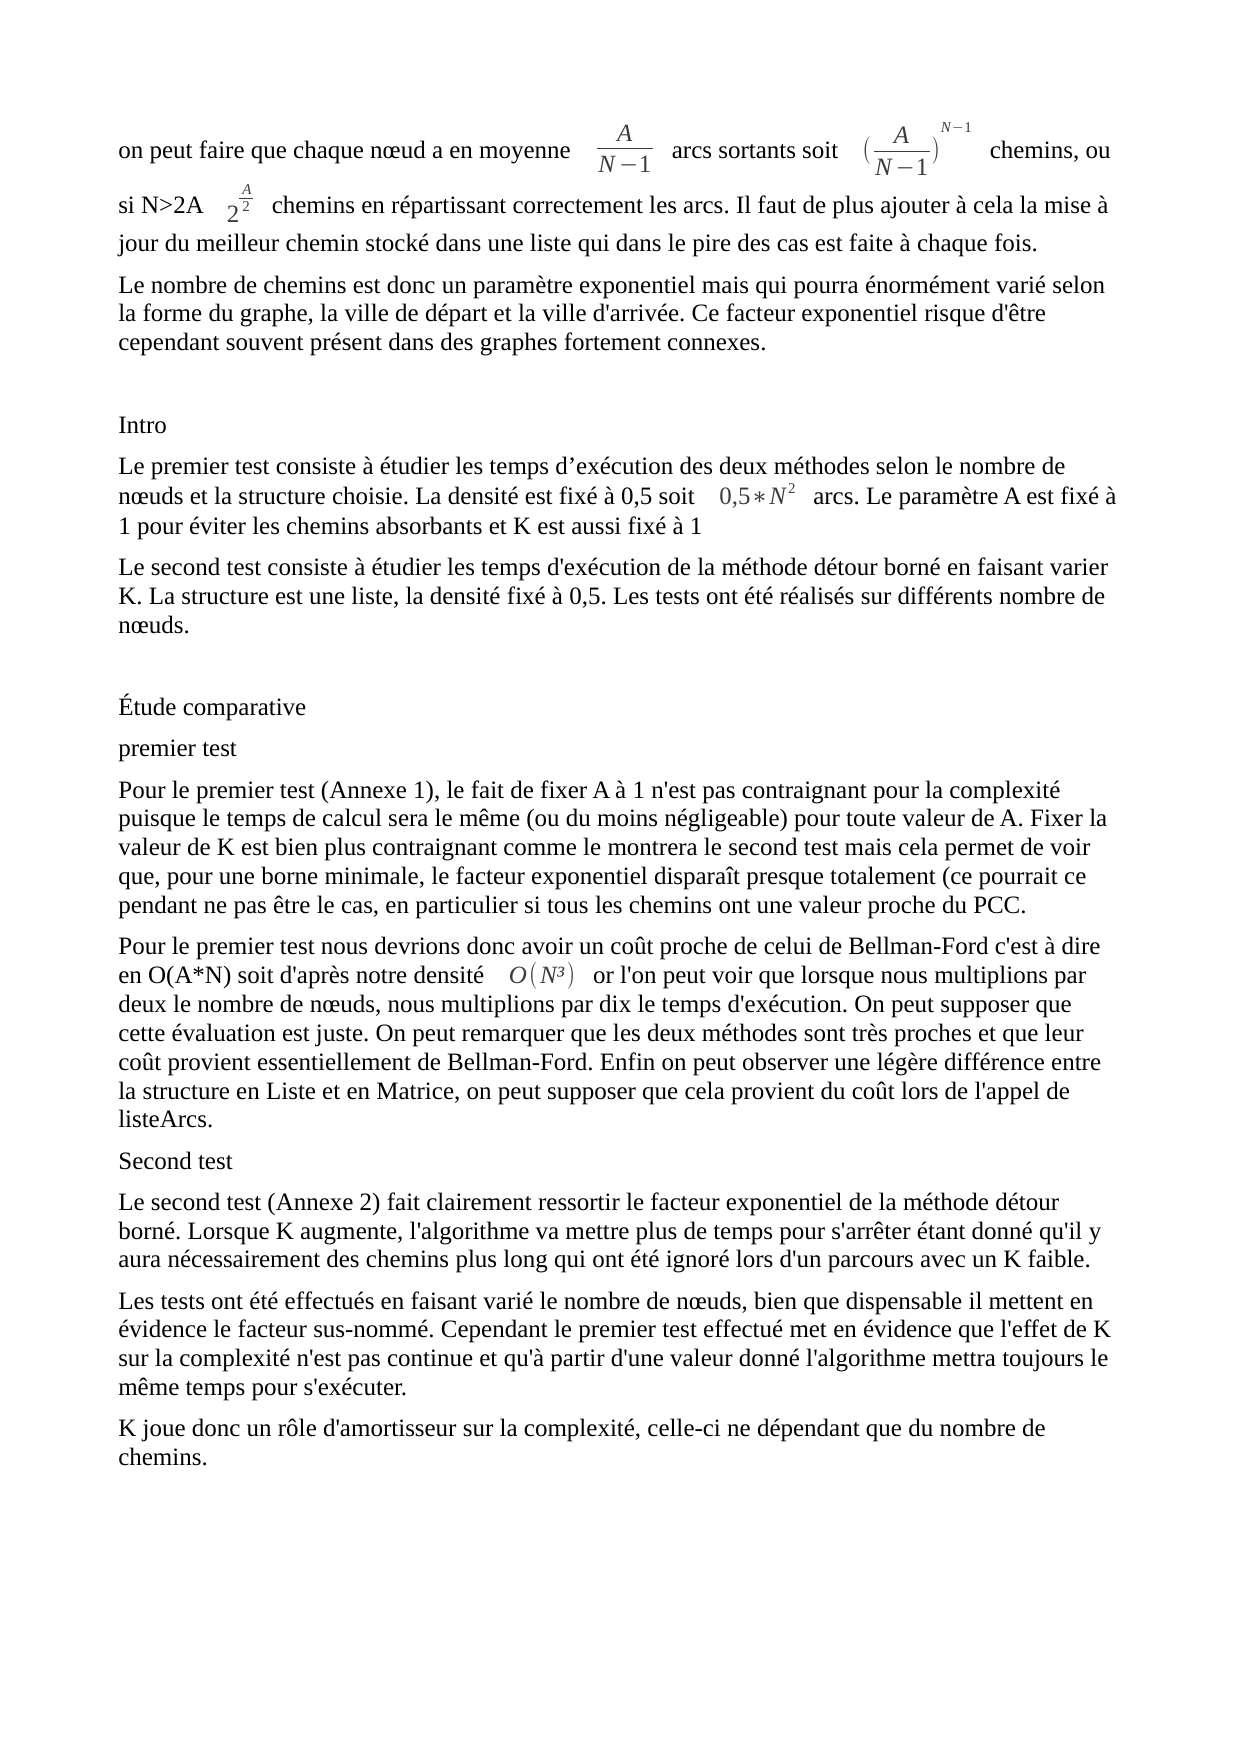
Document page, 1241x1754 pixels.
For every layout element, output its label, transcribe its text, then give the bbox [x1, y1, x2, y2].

text Intro [118, 410, 1122, 438]
text Second test [118, 1146, 1122, 1174]
text Étude comparative [118, 692, 1122, 721]
text Le nombre de chemins est donc un paramètre exponentiel mais qui pourra énormément varié selon la forme du graphe, la ville de départ et la ville d'arrivée. Ce facteur exponentiel risque d'être cependant souvent présent dans des graphes fortement connexes. [118, 270, 1122, 356]
text Le second test (Annexe 2) fait clairement ressortir le facteur exponentiel de la méthode détour borné. Lorsque K augmente, l'algorithme va mettre plus de temps pour s'arrêter étant donné qu'il y aura nécessairement des chemins plus long qui ont été ignoré lors d'un parcours avec un K faible. [118, 1187, 1122, 1273]
text Je ne me sens pas personnellement capable de donner la plus grande quantité de chemins pour un graphe étant donné le nombre de nœuds et le nombre d'arc, je vais donc cherché un cas qui entraîne un fort nombre de chemins. Un cas simple à étudier est un cas similaire au second exemple;c'est-à-dire un graphe ou chaque nœuds a tous ses arcs qui pointe vers le nœud « suivant ». Donc si N<2A on peut faire que chaque nœud a en moyenne arcs sortants soit chemins, ou si N>2A chemins en répartissant correctement les arcs. Il faut de plus ajouter à cela la mise à jour du meilleur chemin stocké dans une liste qui dans le pire des cas est faite à chaque fois. [118, 118, 1122, 257]
text Pour le premier test nous devrions donc avoir un coût proche de celui de Bellman-Ford c'est à dire en O(A*N) soit d'après notre densité or l'on peut voir que lorsque nous multiplions par deux le nombre de nœuds, nous multiplions par dix le temps d'exécution. On peut supposer que cette évaluation est juste. On peut remarquer que les deux méthodes sont très proches et que leur coût provient essentiellement de Bellman-Ford. Enfin on peut observer une légère différence entre la structure en Liste et en Matrice, on peut supposer que cela provient du coût lors de l'appel de listeArcs. [118, 931, 1122, 1133]
text Le premier test consiste à étudier les temps d’exécution des deux méthodes selon le nombre de nœuds et la structure choisie. La densité est fixé à 0,5 soit arcs. Le paramètre A est fixé à 1 pour éviter les chemins absorbants et K est aussi fixé à 1 [118, 451, 1122, 540]
text Pour le premier test (Annexe 1), le fait de fixer A à 1 n'est pas contraignant pour la complexité puisque le temps de calcul sera le même (ou du moins négligeable) pour toute valeur de A. Fixer la valeur de K est bien plus contraignant comme le montrera le second test mais cela permet de voir que, pour une borne minimale, le facteur exponentiel disparaît presque totalement (ce pourrait ce pendant ne pas être le cas, en particulier si tous les chemins ont une valeur proche du PCC. [118, 775, 1122, 918]
text Les tests ont été effectués en faisant varié le nombre de nœuds, bien que dispensable il mettent en évidence le facteur sus-nommé. Cependant le premier test effectué met en évidence que l'effet de K sur la complexité n'est pas continue et qu'à partir d'une valeur donné l'algorithme mettra toujours le même temps pour s'exécuter. [118, 1286, 1122, 1401]
text Le second test consiste à étudier les temps d'exécution de la méthode détour borné en faisant varier K. La structure est une liste, la densité fixé à 0,5. Les tests ont été réalisés sur différents nombre de nœuds. [118, 552, 1122, 638]
text K joue donc un rôle d'amortisseur sur la complexité, celle-ci ne dépendant que du nombre de chemins. [118, 1413, 1122, 1471]
text premier test [118, 733, 1122, 762]
